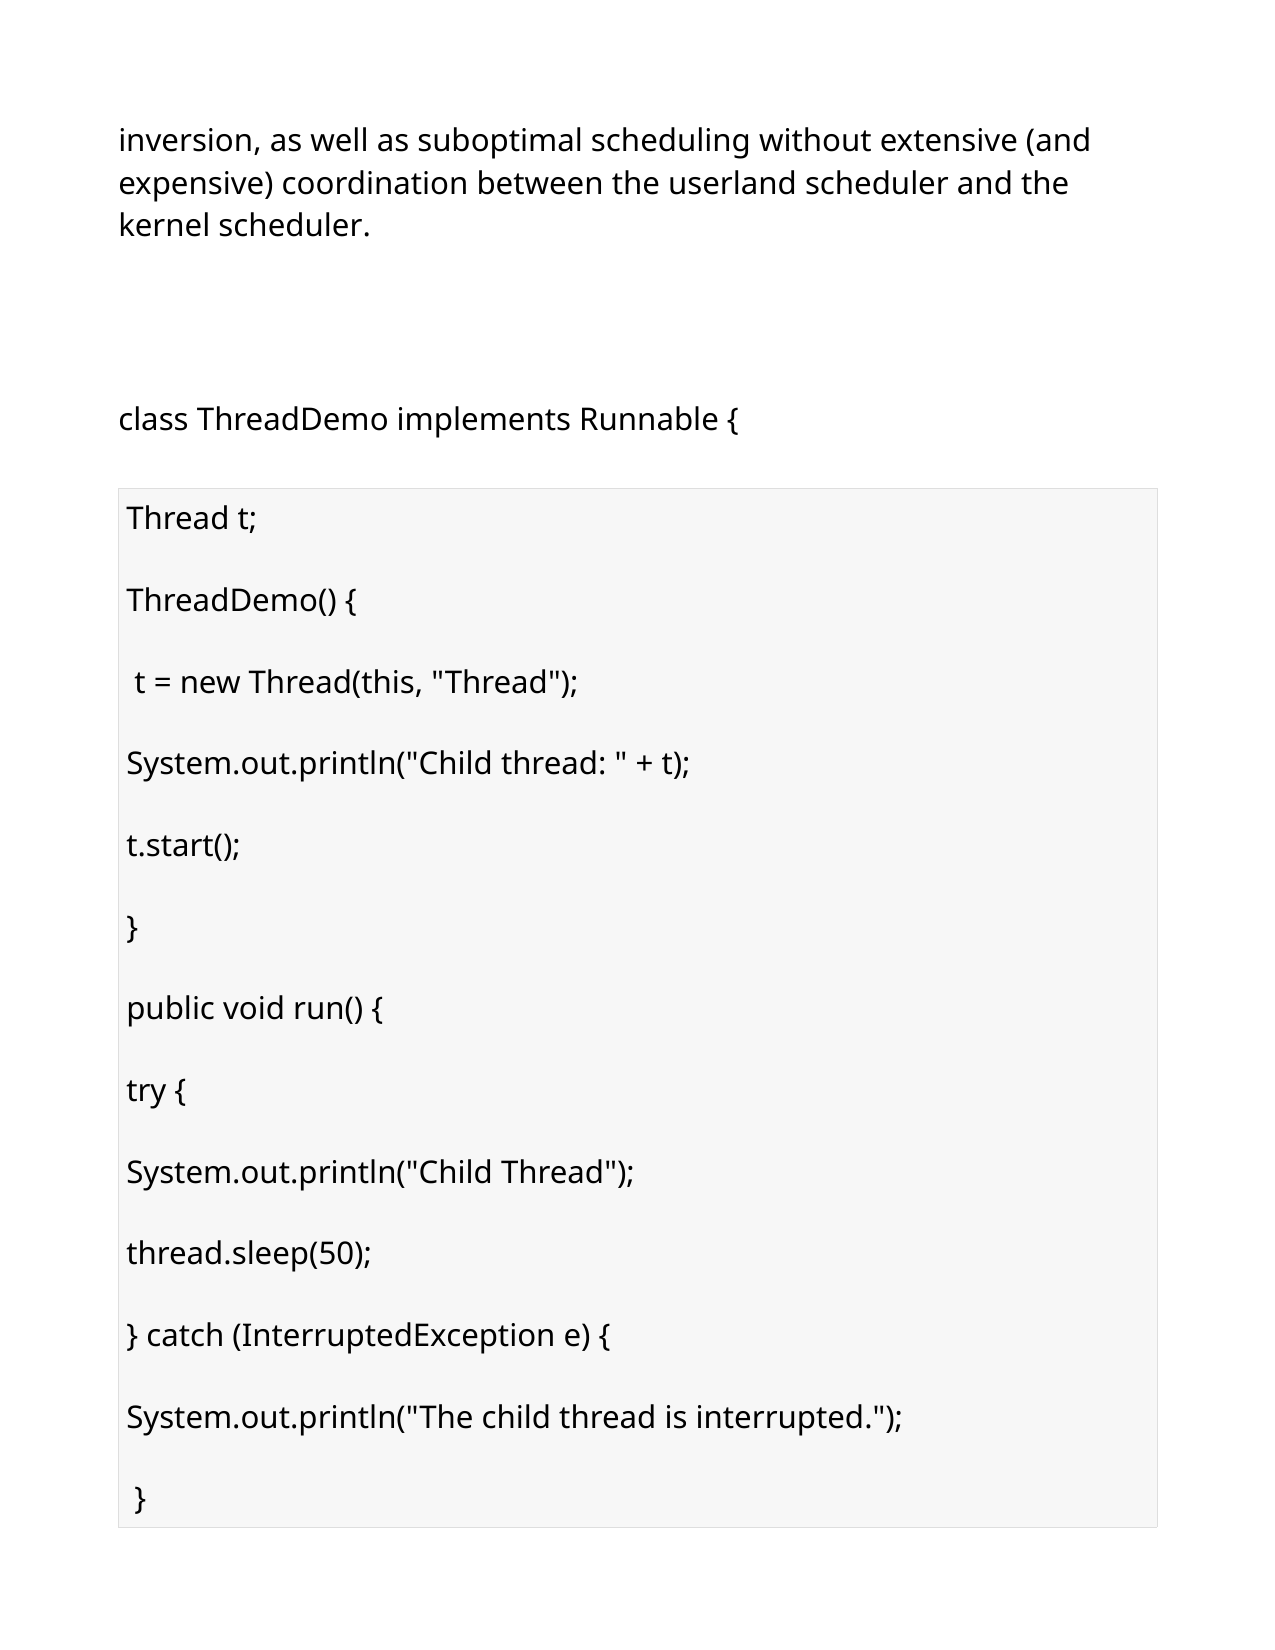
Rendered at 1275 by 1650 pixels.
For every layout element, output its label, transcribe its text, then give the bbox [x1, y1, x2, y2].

text inversion, as well as suboptimal scheduling without extensive (and expensive) coordination between the userland scheduler and the kernel scheduler. [118, 118, 1157, 246]
text t = new Thread(this, "Thread"); [119, 652, 1157, 702]
text t.start(); [119, 815, 1157, 866]
text } [119, 1468, 1157, 1527]
text } catch (InterruptedException e) { [119, 1305, 1157, 1356]
text } [119, 897, 1157, 947]
text Thread t; [119, 489, 1157, 539]
text public void run() { [119, 978, 1157, 1029]
text thread.sleep(50); [119, 1223, 1157, 1274]
text try { [119, 1060, 1157, 1111]
text System.out.println("The child thread is interrupted."); [119, 1387, 1157, 1437]
text class ThreadDemo implements Runnable { [118, 397, 1157, 439]
text System.out.println("Child Thread"); [119, 1142, 1157, 1192]
text ThreadDemo() { [119, 570, 1157, 621]
text System.out.println("Child thread: " + t); [119, 733, 1157, 784]
